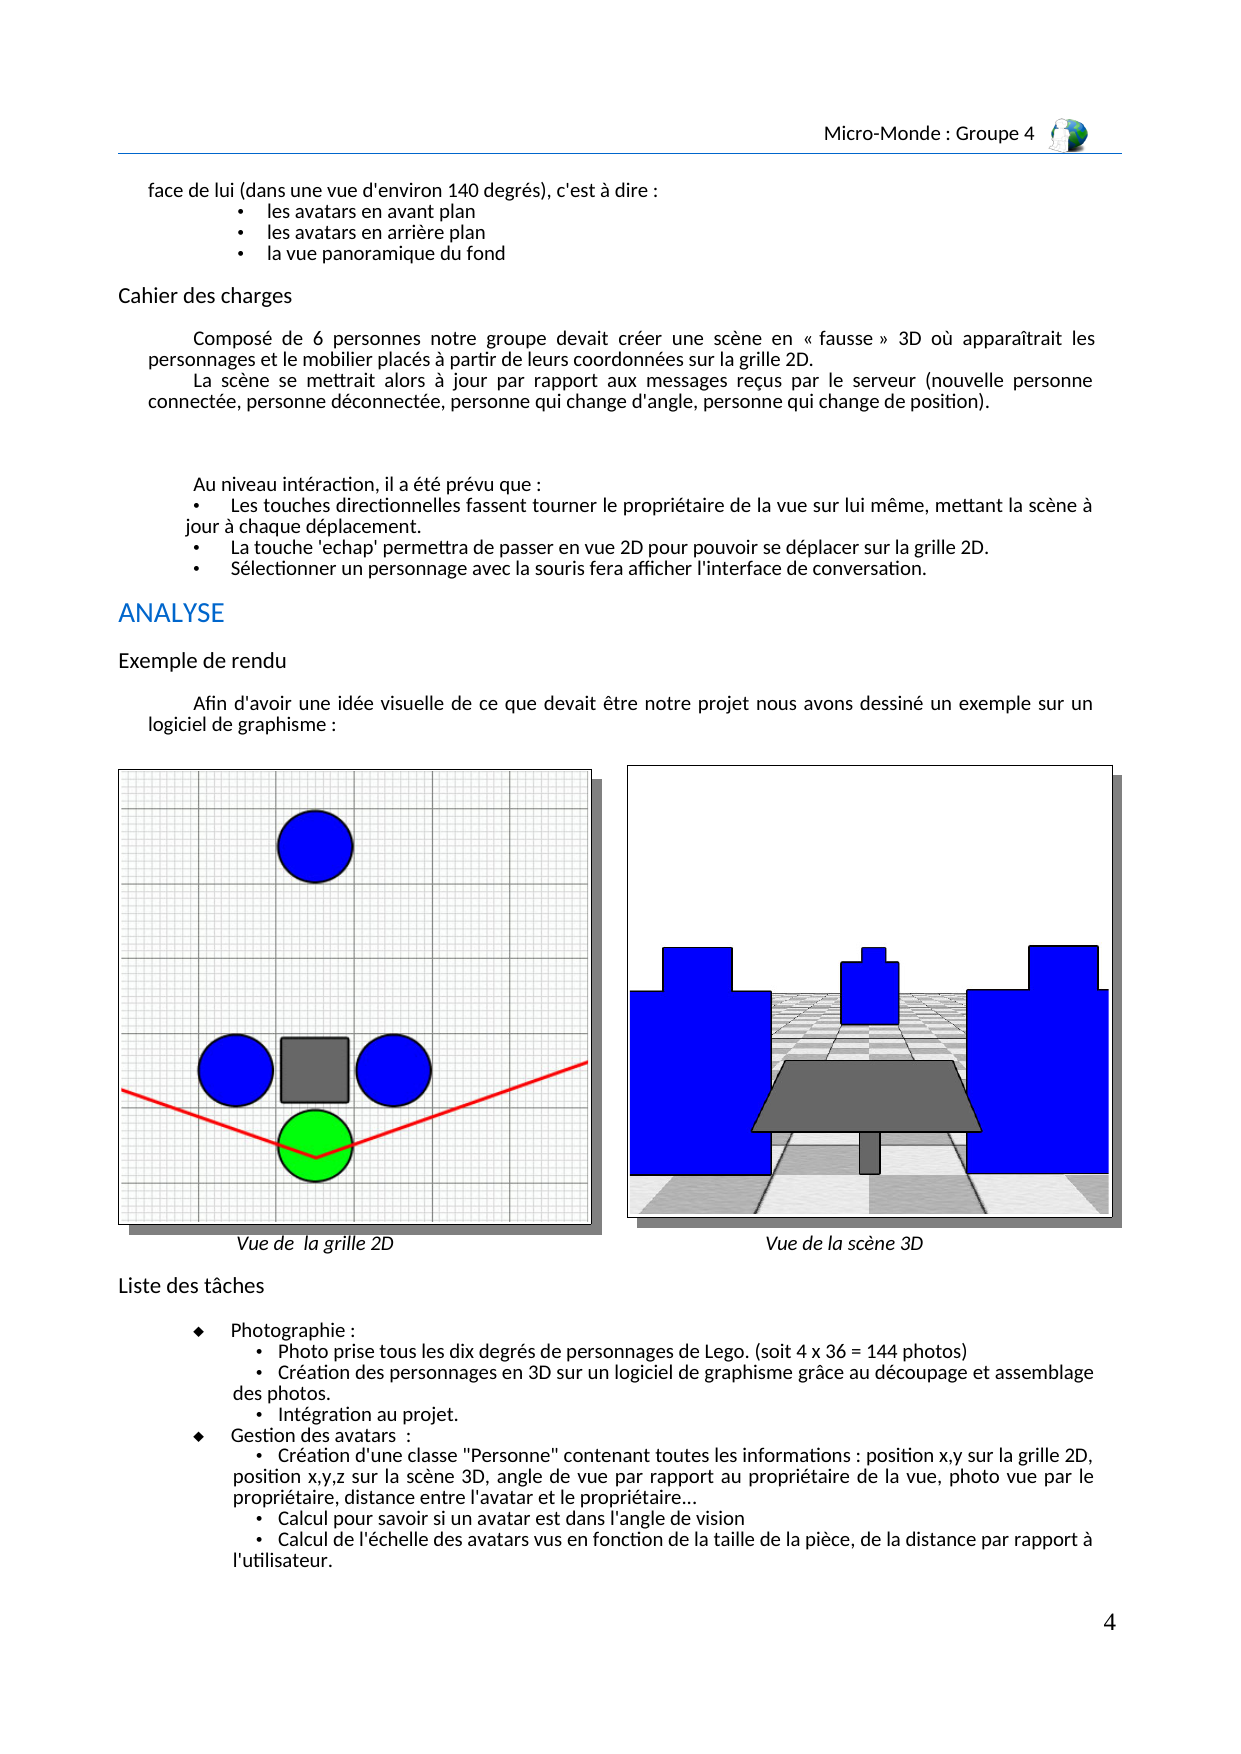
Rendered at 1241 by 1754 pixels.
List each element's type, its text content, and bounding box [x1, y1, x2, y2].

text Au niveau intéraction, il a été prévu que : [148, 476, 1095, 497]
list Gestion des avatars : [148, 1426, 1095, 1447]
list La touche 'echap' permettra de passer en vue 2D pour pouvoir se déplacer sur la grille 2D. [148, 538, 1095, 559]
list Sélectionner un personnage avec la souris fera afficher l'interface de conversation. [148, 559, 1095, 580]
text Composé de 6 personnes notre groupe devait créer une scène en « fausse » 3D où apparaîtrait les personnages et le mobilier placés à partir de leurs coordonnées sur la grille 2D. [148, 330, 1095, 372]
list Intégration au projet. [195, 1406, 1095, 1426]
text Liste des tâches [118, 1276, 1122, 1322]
list Les touches directionnelles fassent tourner le propriétaire de la vue sur lui même, mettant la scène à jour à chaque déplacement. [148, 497, 1095, 538]
picture [1047, 118, 1091, 153]
text Afin d'avoir une idée visuelle de ce que devait être notre projet nous avons dessiné un exemple sur un logiciel de graphisme : [148, 695, 1095, 736]
list Création d'une classe "Personne" contenant toutes les informations : position x,y sur la grille 2D, position x,y,z sur la scène 3D, angle de vue par rapport au propriétaire de la vue, photo vue par le propriétaire, distance entre l'avatar et le propriétaire... [195, 1447, 1095, 1510]
list Calcul pour savoir si un avatar est dans l'angle de vision [195, 1510, 1095, 1531]
text Vue de la grille 2D Vue de la scène 3D [118, 757, 1122, 1256]
list les avatars en arrière plan [192, 224, 1095, 245]
list Photographie : [148, 1322, 1095, 1343]
picture [629, 767, 1109, 1214]
text face de lui (dans une vue d'environ 140 degrés), c'est à dire : [148, 182, 1095, 203]
list Calcul de l'échelle des avatars vus en fonction de la taille de la pièce, de la distance par rapport à l'utilisateur. [195, 1531, 1095, 1572]
list la vue panoramique du fond [192, 245, 1095, 266]
list les avatars en avant plan [192, 203, 1095, 224]
text Exemple de rendu [118, 651, 1122, 674]
picture [121, 771, 589, 1222]
list Création des personnages en 3D sur un logiciel de graphisme grâce au découpage et assemblage des photos. [195, 1364, 1095, 1406]
text Cahier des charges [118, 286, 1122, 309]
text La scène se mettrait alors à jour par rapport aux messages reçus par le serveur (nouvelle personne connectée, personne déconnectée, personne qui change d'angle, personne qui change de position). [148, 372, 1095, 413]
list Photo prise tous les dix degrés de personnages de Lego. (soit 4 x 36 = 144 photos) [195, 1343, 1095, 1364]
text ANALYSE [118, 601, 1095, 630]
